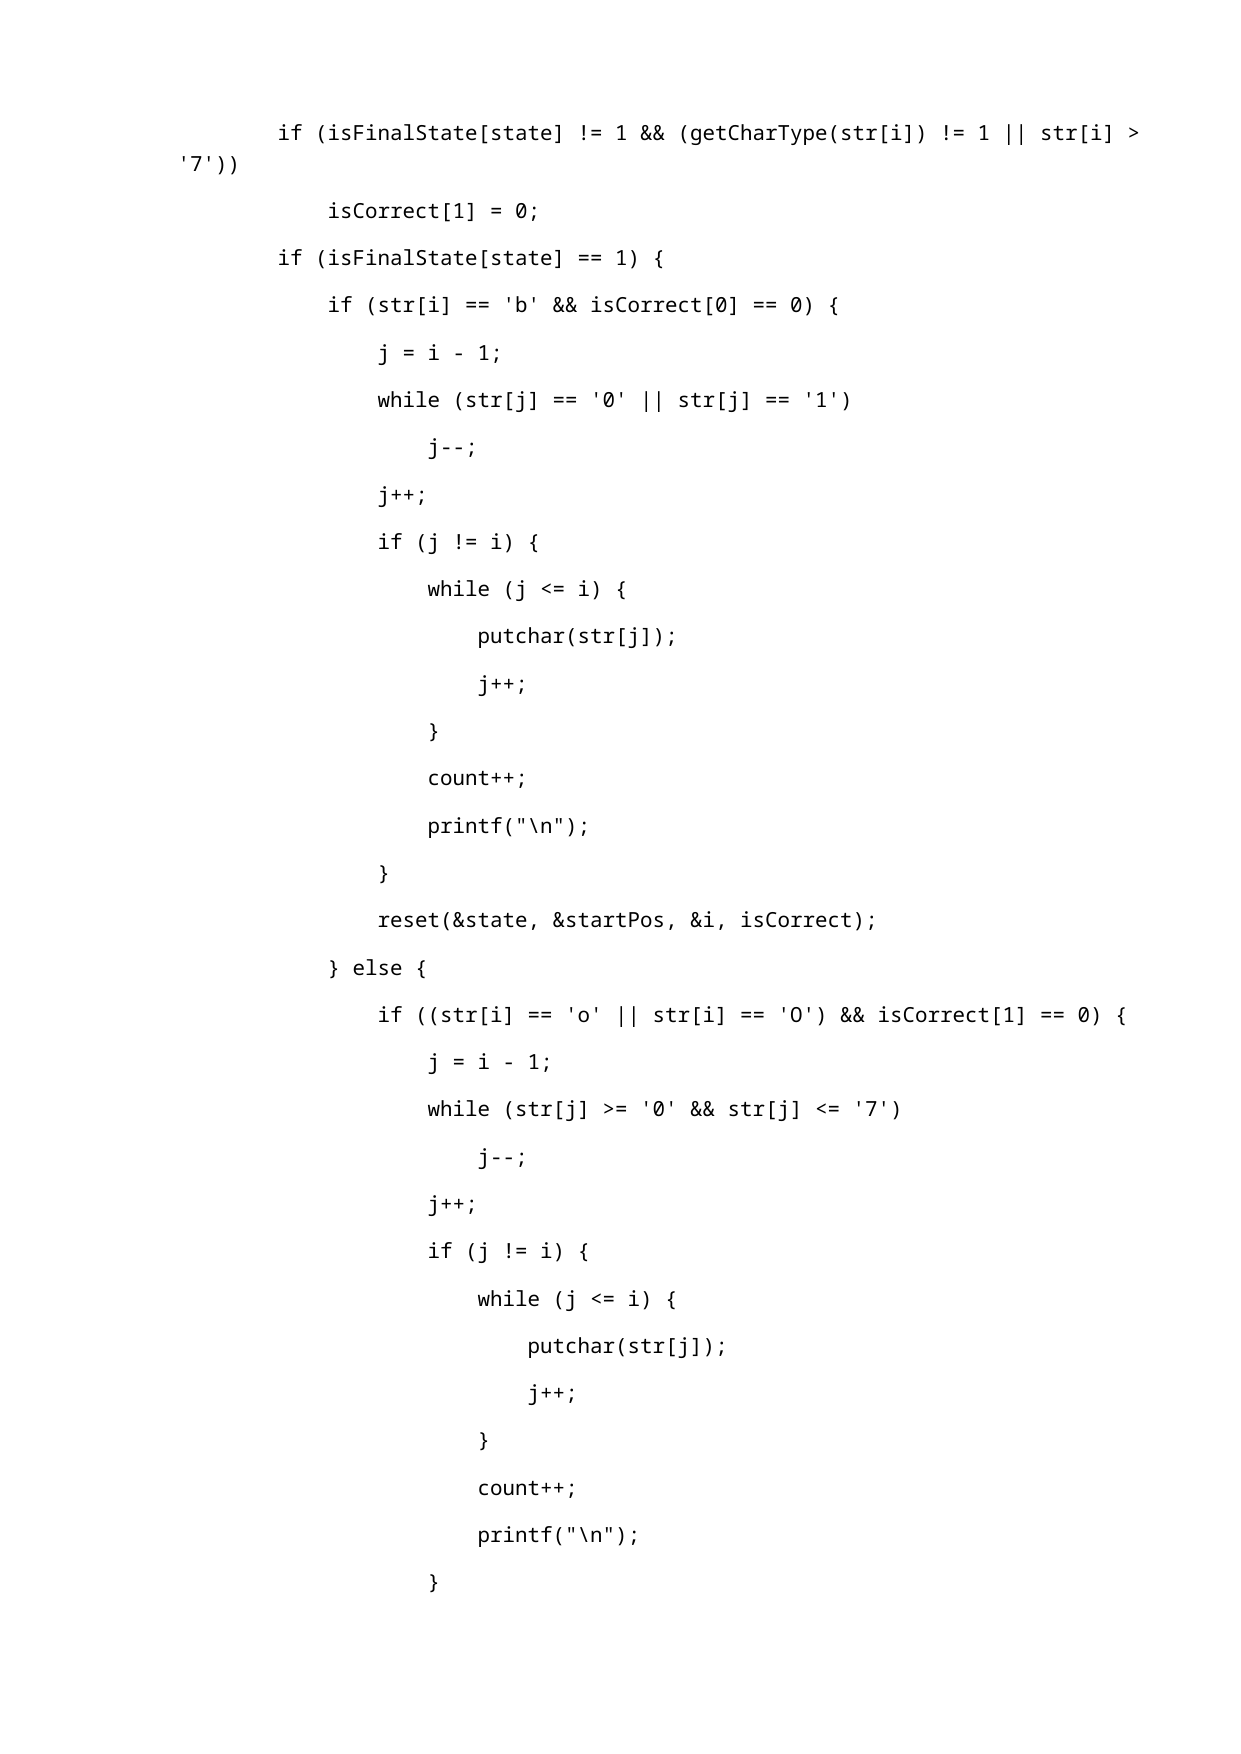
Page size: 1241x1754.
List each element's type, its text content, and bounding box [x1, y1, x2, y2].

text while (str[j] == '0' || str[j] == '1') [177, 385, 1152, 414]
text putchar(str[j]); [177, 622, 1152, 650]
text j++; [177, 1378, 1152, 1407]
text j--; [177, 432, 1152, 461]
text isCorrect[1] = 0; [177, 196, 1152, 224]
text if (j != i) { [177, 1236, 1152, 1265]
text while (j <= i) { [177, 1284, 1152, 1312]
text j++; [177, 480, 1152, 508]
text j++; [177, 1189, 1152, 1218]
text while (str[j] >= '0' && str[j] <= '7') [177, 1094, 1152, 1123]
text if (isFinalState[state] != 1 && (getCharType(str[i]) != 1 || str[i] > '7')) [177, 118, 1152, 177]
text while (j <= i) { [177, 574, 1152, 603]
text j++; [177, 669, 1152, 697]
text if (str[i] == 'b' && isCorrect[0] == 0) { [177, 291, 1152, 319]
text } [177, 1426, 1152, 1454]
text if (isFinalState[state] == 1) { [177, 243, 1152, 272]
text j = i - 1; [177, 338, 1152, 366]
text j--; [177, 1142, 1152, 1170]
text putchar(str[j]); [177, 1331, 1152, 1359]
text if (j != i) { [177, 527, 1152, 556]
text printf("\n"); [177, 811, 1152, 839]
text count++; [177, 763, 1152, 792]
text } [177, 1567, 1152, 1596]
text } else { [177, 953, 1152, 981]
text j = i - 1; [177, 1047, 1152, 1076]
text } [177, 858, 1152, 887]
text printf("\n"); [177, 1520, 1152, 1549]
text } [177, 716, 1152, 745]
text if ((str[i] == 'o' || str[i] == 'O') && isCorrect[1] == 0) { [177, 1000, 1152, 1028]
text reset(&state, &startPos, &i, isCorrect); [177, 905, 1152, 934]
text count++; [177, 1473, 1152, 1501]
